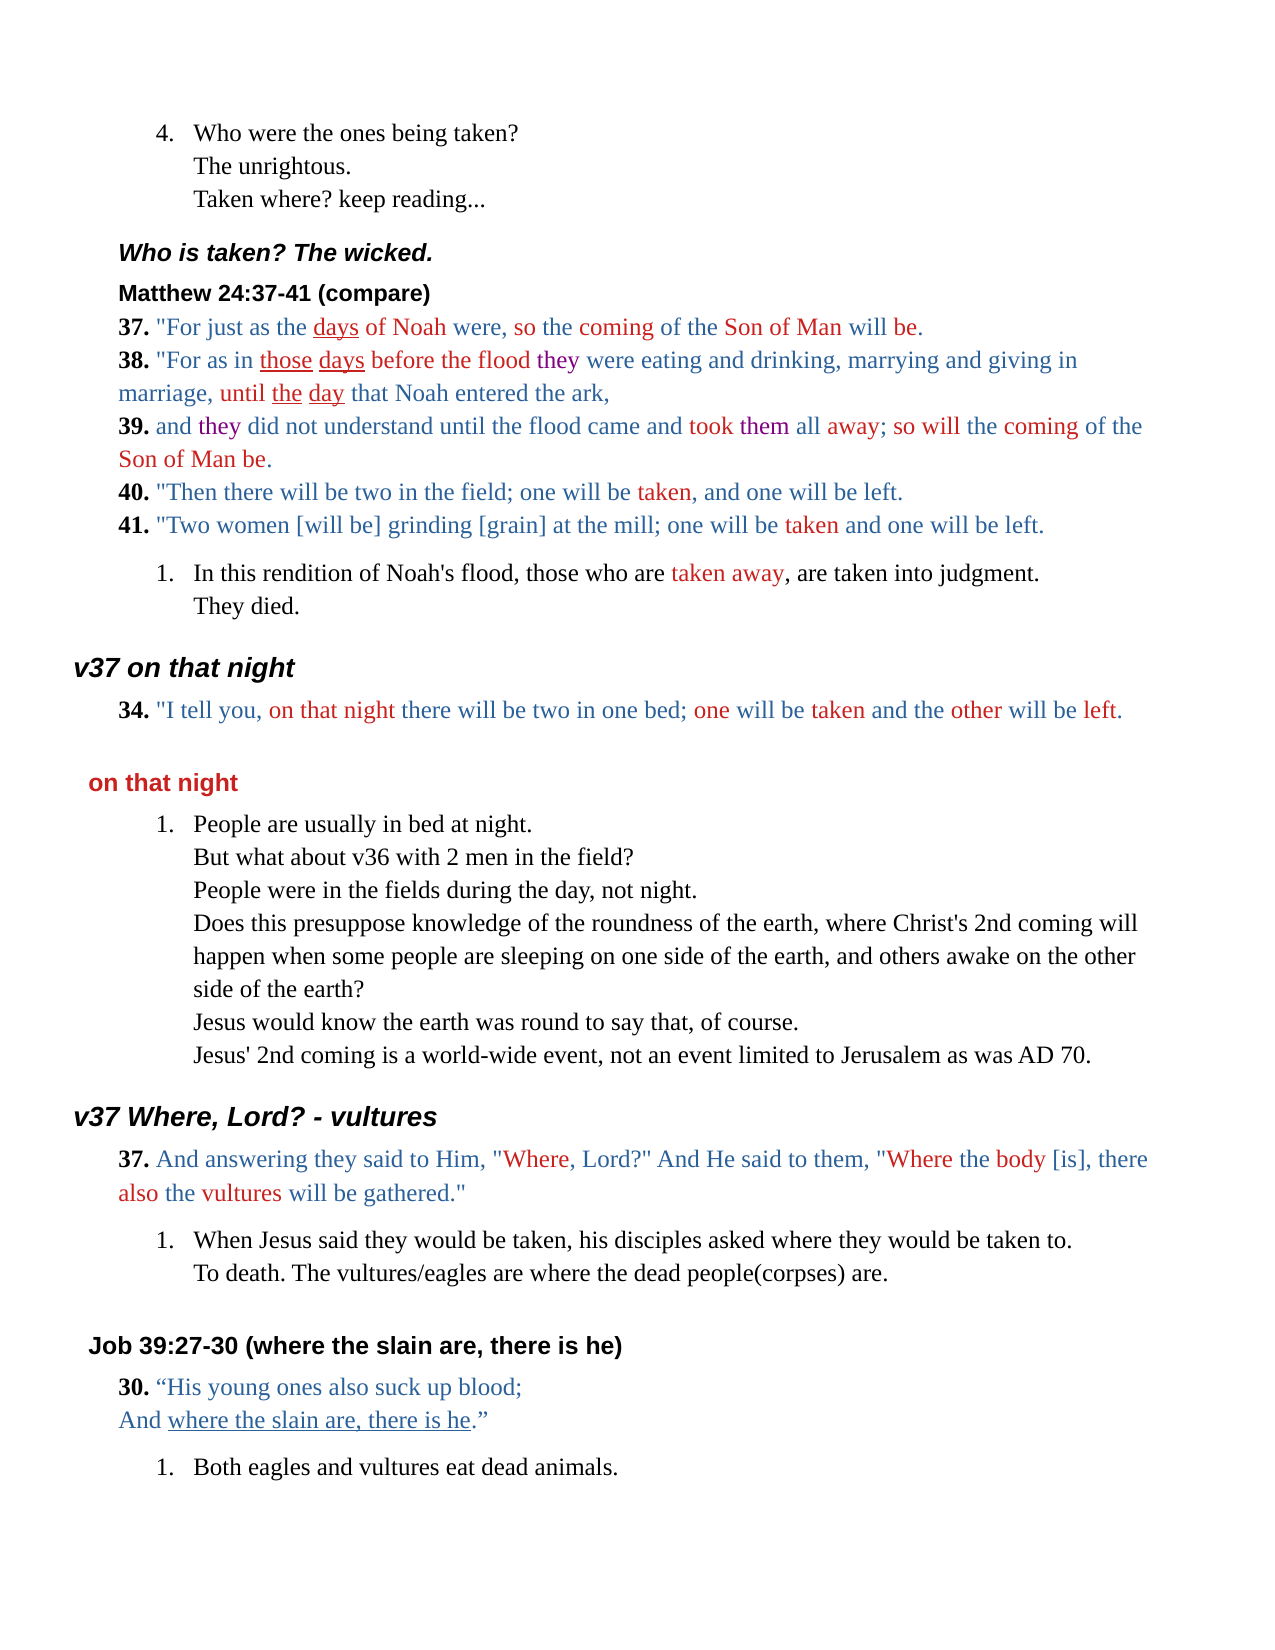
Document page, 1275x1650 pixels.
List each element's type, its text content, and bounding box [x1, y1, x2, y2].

list People are usually in bed at night. But what about v36 with 2 men in the field? People were in the fields during the day, not night. Does this presuppose knowledge of the roundness of the earth, where Christ's 2nd coming will happen when some people are sleeping on one side of the earth, and others awake on the other side of the earth? Jesus would know the earth was round to say that, of course. Jesus' 2nd coming is a world-wide event, not an event limited to Jerusalem as was AD 70. [156, 809, 1157, 1069]
subtitle v37 Where, Lord? - vultures [73, 1100, 1157, 1132]
text 37. And answering they said to Him, "Where, Lord?" And He said to them, "Where the body [is], there also the vultures will be gathered." [118, 1144, 1157, 1206]
subtitle Job 39:27-30 (where the slain are, there is he) [88, 1331, 1157, 1359]
subtitle Who is taken? The wicked. [118, 238, 1157, 267]
subtitle Matthew 24:37-41 (compare) [118, 279, 1157, 306]
list When Jesus said they would be taken, his disciples asked where they would be taken to. To death. The vultures/eagles are where the dead people(corpses) are. [156, 1225, 1157, 1287]
text 30. “His young ones also suck up blood; And where the slain are, there is he.” [118, 1372, 1157, 1434]
text 34. "I tell you, on that night there will be two in one bed; one will be taken and the other will be left. [118, 695, 1157, 724]
subtitle on that night [88, 768, 1157, 796]
list Who were the ones being taken? The unrightous. Taken where? keep reading... [156, 118, 1157, 213]
subtitle v37 on that night [73, 651, 1157, 683]
list Both eagles and vultures eat dead animals. [156, 1452, 1157, 1481]
text 37. "For just as the days of Noah were, so the coming of the Son of Man will be. 38. "For as in those days before the flood they were eating and drinking, marrying and giving in marriage, until the day that Noah entered the ark, 39. and they did not understand until the flood came and took them all away; so will the coming of the Son of Man be. 40. "Then there will be two in the field; one will be taken, and one will be left. 41. "Two women [will be] grinding [grain] at the mill; one will be taken and one will be left. [118, 312, 1157, 539]
list In this rendition of Noah's flood, those who are taken away, are taken into judgment. They died. [156, 558, 1157, 619]
